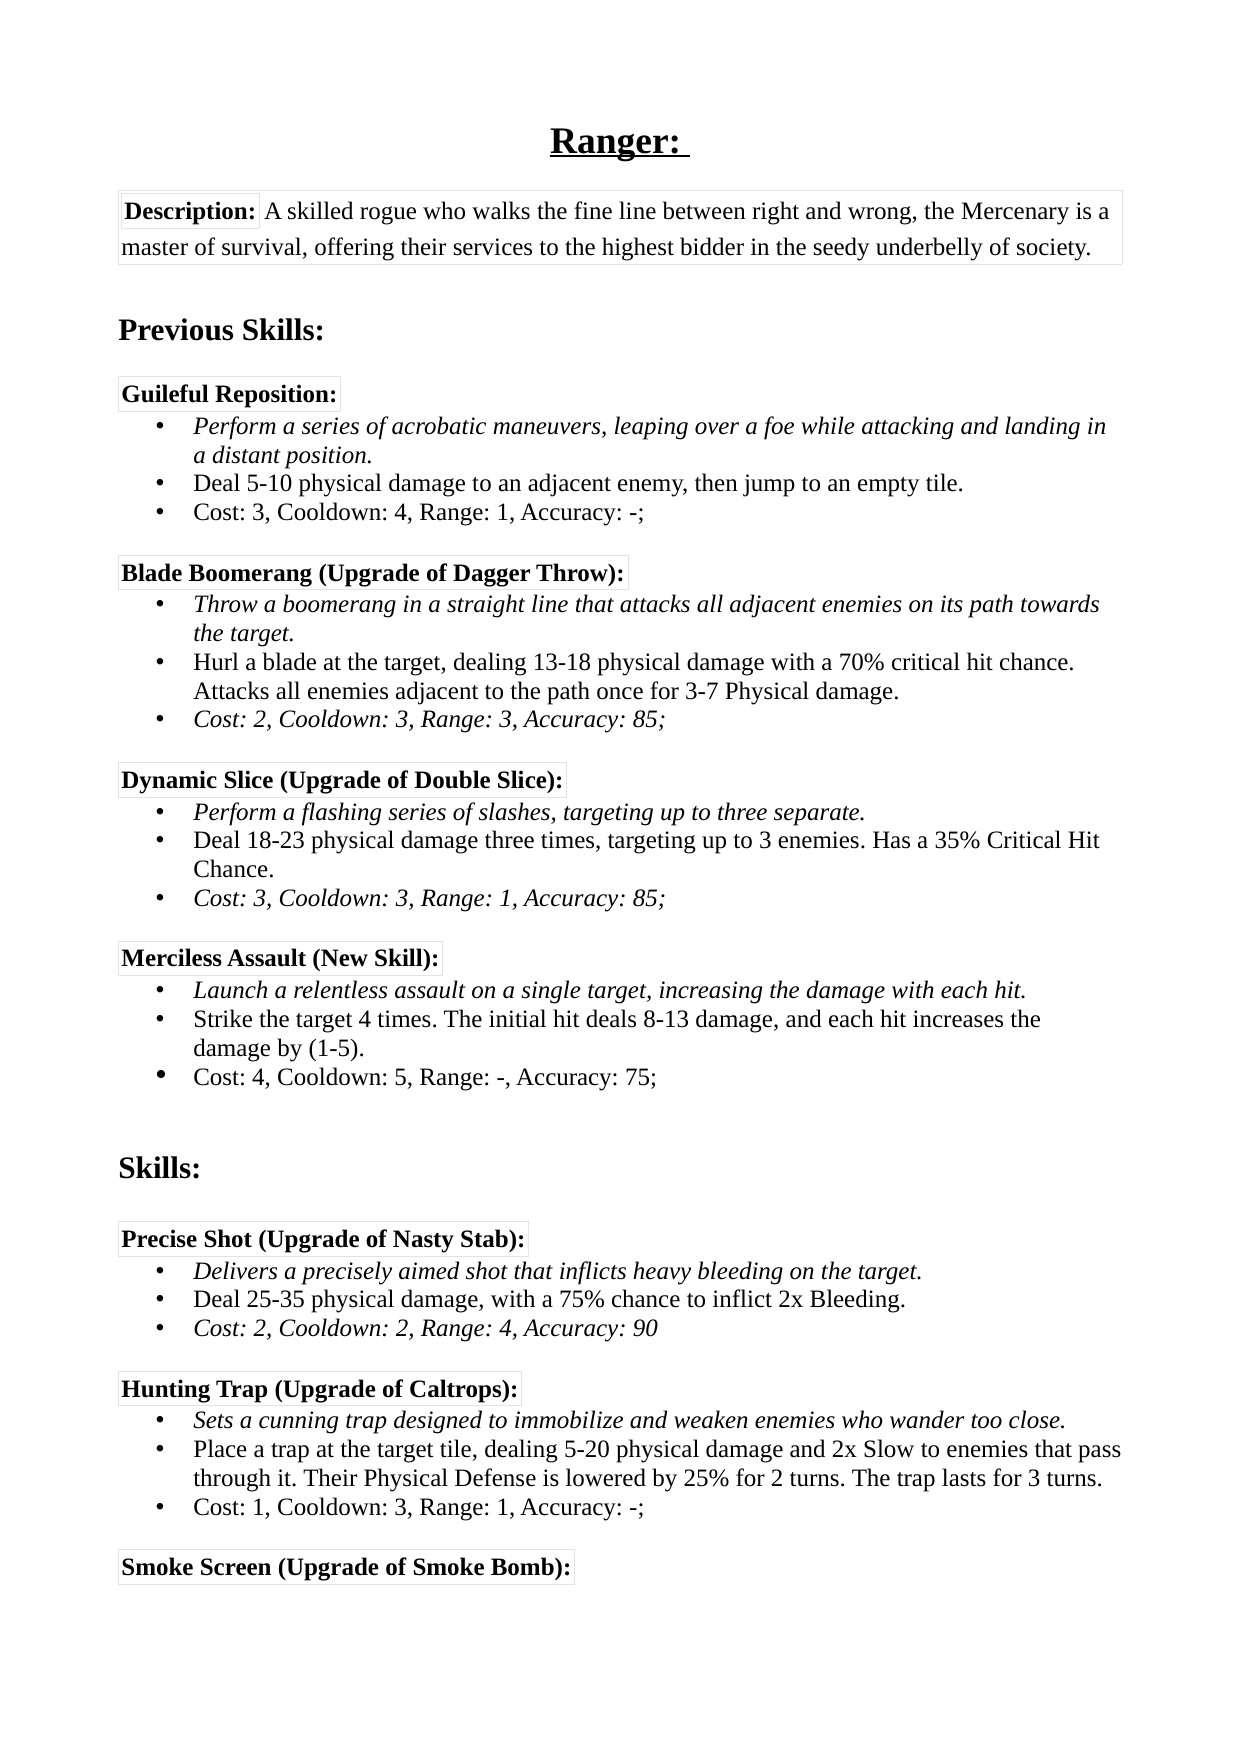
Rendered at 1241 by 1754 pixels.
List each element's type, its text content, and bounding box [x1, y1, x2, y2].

text Skills: [118, 1149, 1122, 1185]
list Cost: 3, Cooldown: 4, Range: 1, Accuracy: -; [156, 497, 1122, 526]
text [529, 1221, 1122, 1256]
list Place a trap at the target tile, dealing 5-20 physical damage and 2x Slow to enemies that pass through it. Their Physical Defense is lowered by 25% for 2 turns. The trap lasts for 3 turns. [156, 1434, 1122, 1492]
text Smoke Screen (Upgrade of Smoke Bomb): [119, 1550, 574, 1584]
list Hurl a blade at the target, dealing 13-18 physical damage with a 70% critical hit chance. Attacks all enemies adjacent to the path once for 3-7 Physical damage. [156, 647, 1122, 704]
text Previous Skills: [118, 311, 1122, 347]
text Blade Boomerang (Upgrade of Dagger Throw): [119, 556, 628, 589]
list Strike the target 4 times. The initial hit deals 8-13 damage, and each hit increases the damage by (1-5). [156, 1004, 1122, 1062]
list Cost: 4, Cooldown: 5, Range: -, Accuracy: 75; [156, 1062, 1122, 1092]
text [341, 376, 1122, 411]
text Dynamic Slice (Upgrade of Double Slice): [119, 763, 566, 797]
text [567, 762, 1122, 797]
list Sets a cunning trap designed to immobilize and weaken enemies who wander too close. [156, 1406, 1122, 1434]
list Perform a series of acrobatic maneuvers, leaping over a foe while attacking and landing in a distant position. [156, 411, 1122, 468]
list Throw a boomerang in a straight line that attacks all adjacent enemies on its path towards the target. [156, 589, 1122, 647]
text [522, 1371, 1122, 1406]
text Description: A skilled rogue who walks the fine line between right and wrong, the Mercenary is a master of survival, offering their services to the highest bidder in the seedy underbelly of society. [119, 191, 1122, 264]
text [629, 555, 1122, 589]
list Deal 25-35 physical damage, with a 75% chance to inflict 2x Bleeding. [156, 1284, 1122, 1313]
list Cost: 2, Cooldown: 2, Range: 4, Accuracy: 90 [156, 1313, 1122, 1342]
text [575, 1549, 1122, 1584]
list Cost: 2, Cooldown: 3, Range: 3, Accuracy: 85; [156, 704, 1122, 733]
text Ranger: [118, 118, 1122, 161]
list Cost: 3, Cooldown: 3, Range: 1, Accuracy: 85; [156, 883, 1122, 912]
text [443, 941, 1122, 975]
list Delivers a precisely aimed shot that inflicts heavy bleeding on the target. [156, 1256, 1122, 1284]
list Deal 18-23 physical damage three times, targeting up to 3 enemies. Has a 35% Critical Hit Chance. [156, 826, 1122, 883]
text Merciless Assault (New Skill): [119, 942, 442, 975]
list Deal 5-10 physical damage to an adjacent enemy, then jump to an empty tile. [156, 468, 1122, 497]
list Perform a flashing series of slashes, targeting up to three separate. [156, 797, 1122, 826]
list Cost: 1, Cooldown: 3, Range: 1, Accuracy: -; [156, 1492, 1122, 1521]
text Hunting Trap (Upgrade of Caltrops): [119, 1372, 521, 1405]
list Launch a relentless assault on a single target, increasing the damage with each hit. [156, 975, 1122, 1004]
text Guileful Reposition: [119, 377, 340, 411]
text Precise Shot (Upgrade of Nasty Stab): [119, 1222, 528, 1256]
